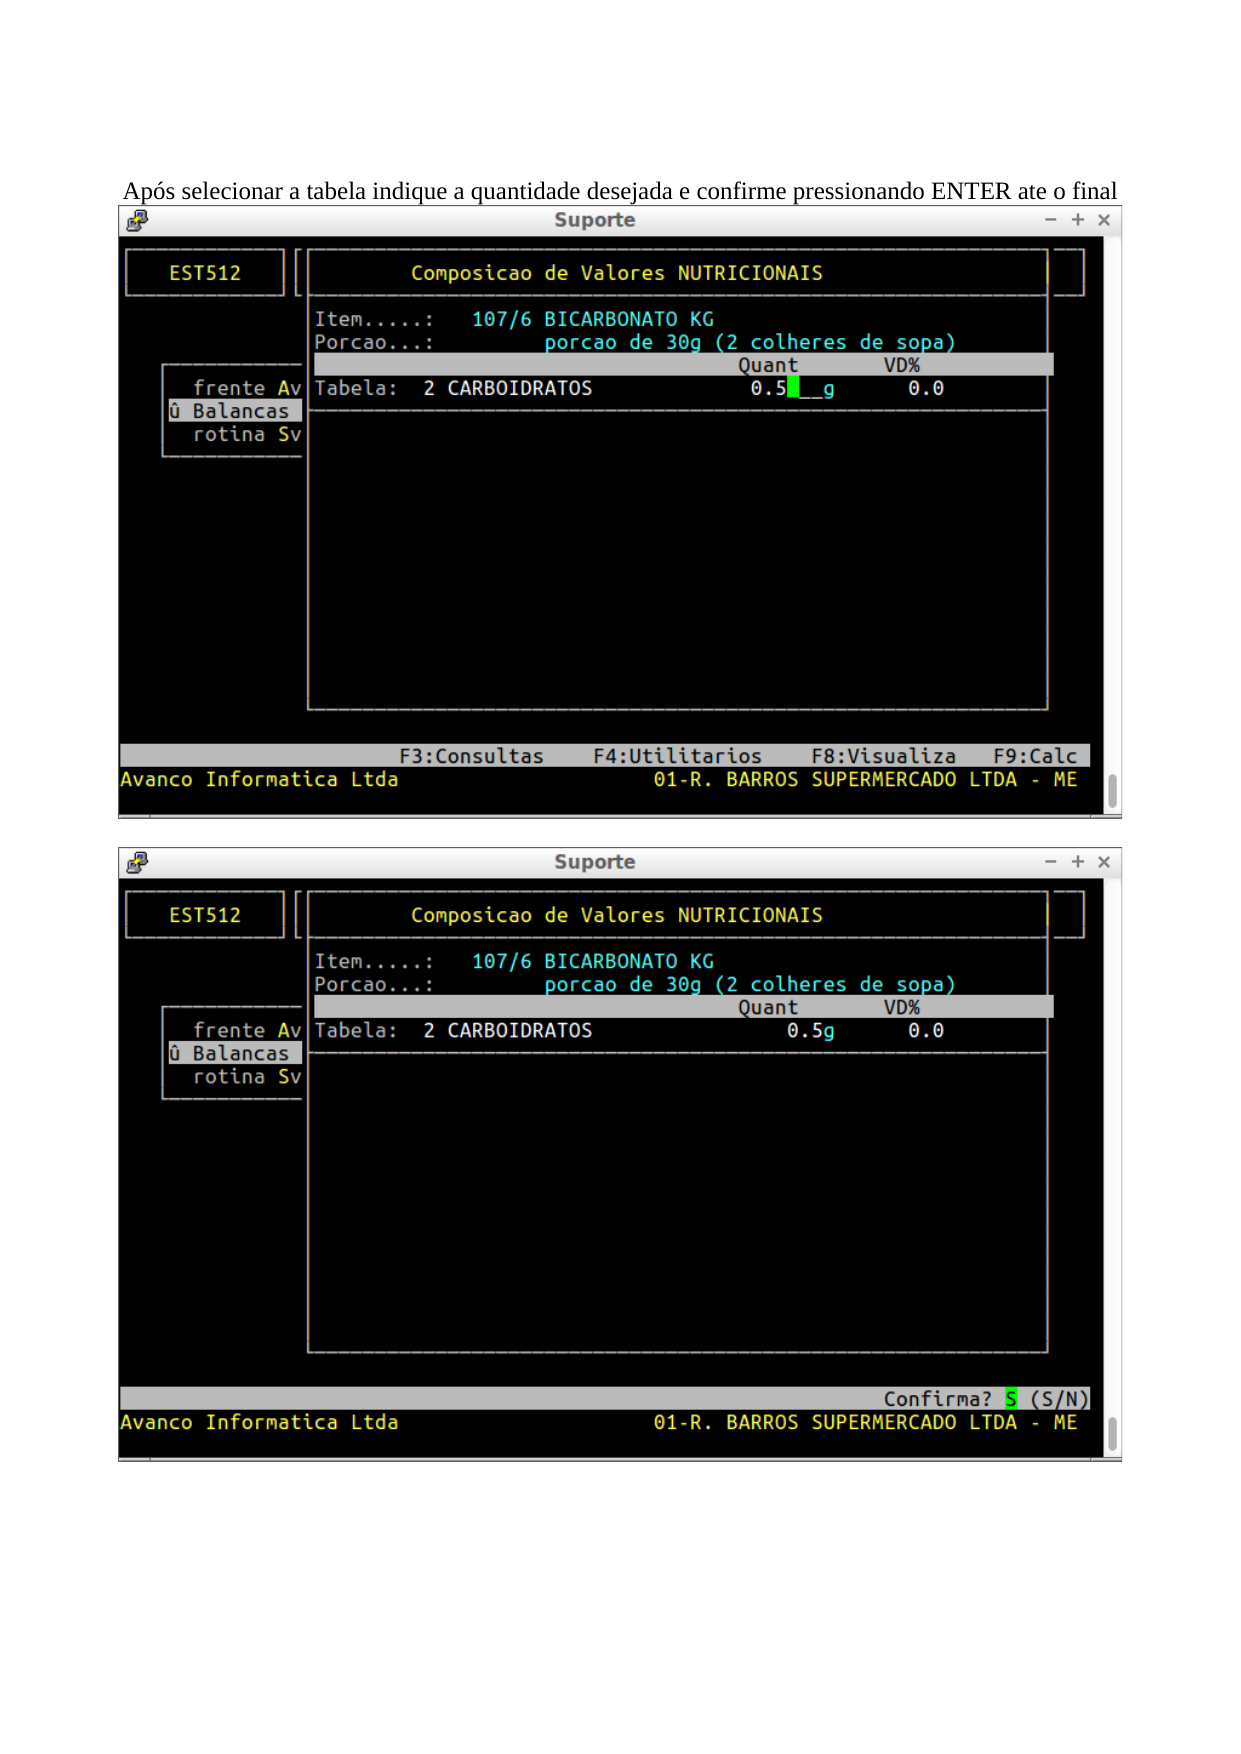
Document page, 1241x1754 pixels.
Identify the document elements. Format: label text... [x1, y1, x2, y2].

picture [118, 847, 1123, 1462]
picture [118, 205, 1123, 819]
text Após selecionar a tabela indique a quantidade desejada e confirme pressionando ENTER ate o final [118, 176, 1122, 205]
